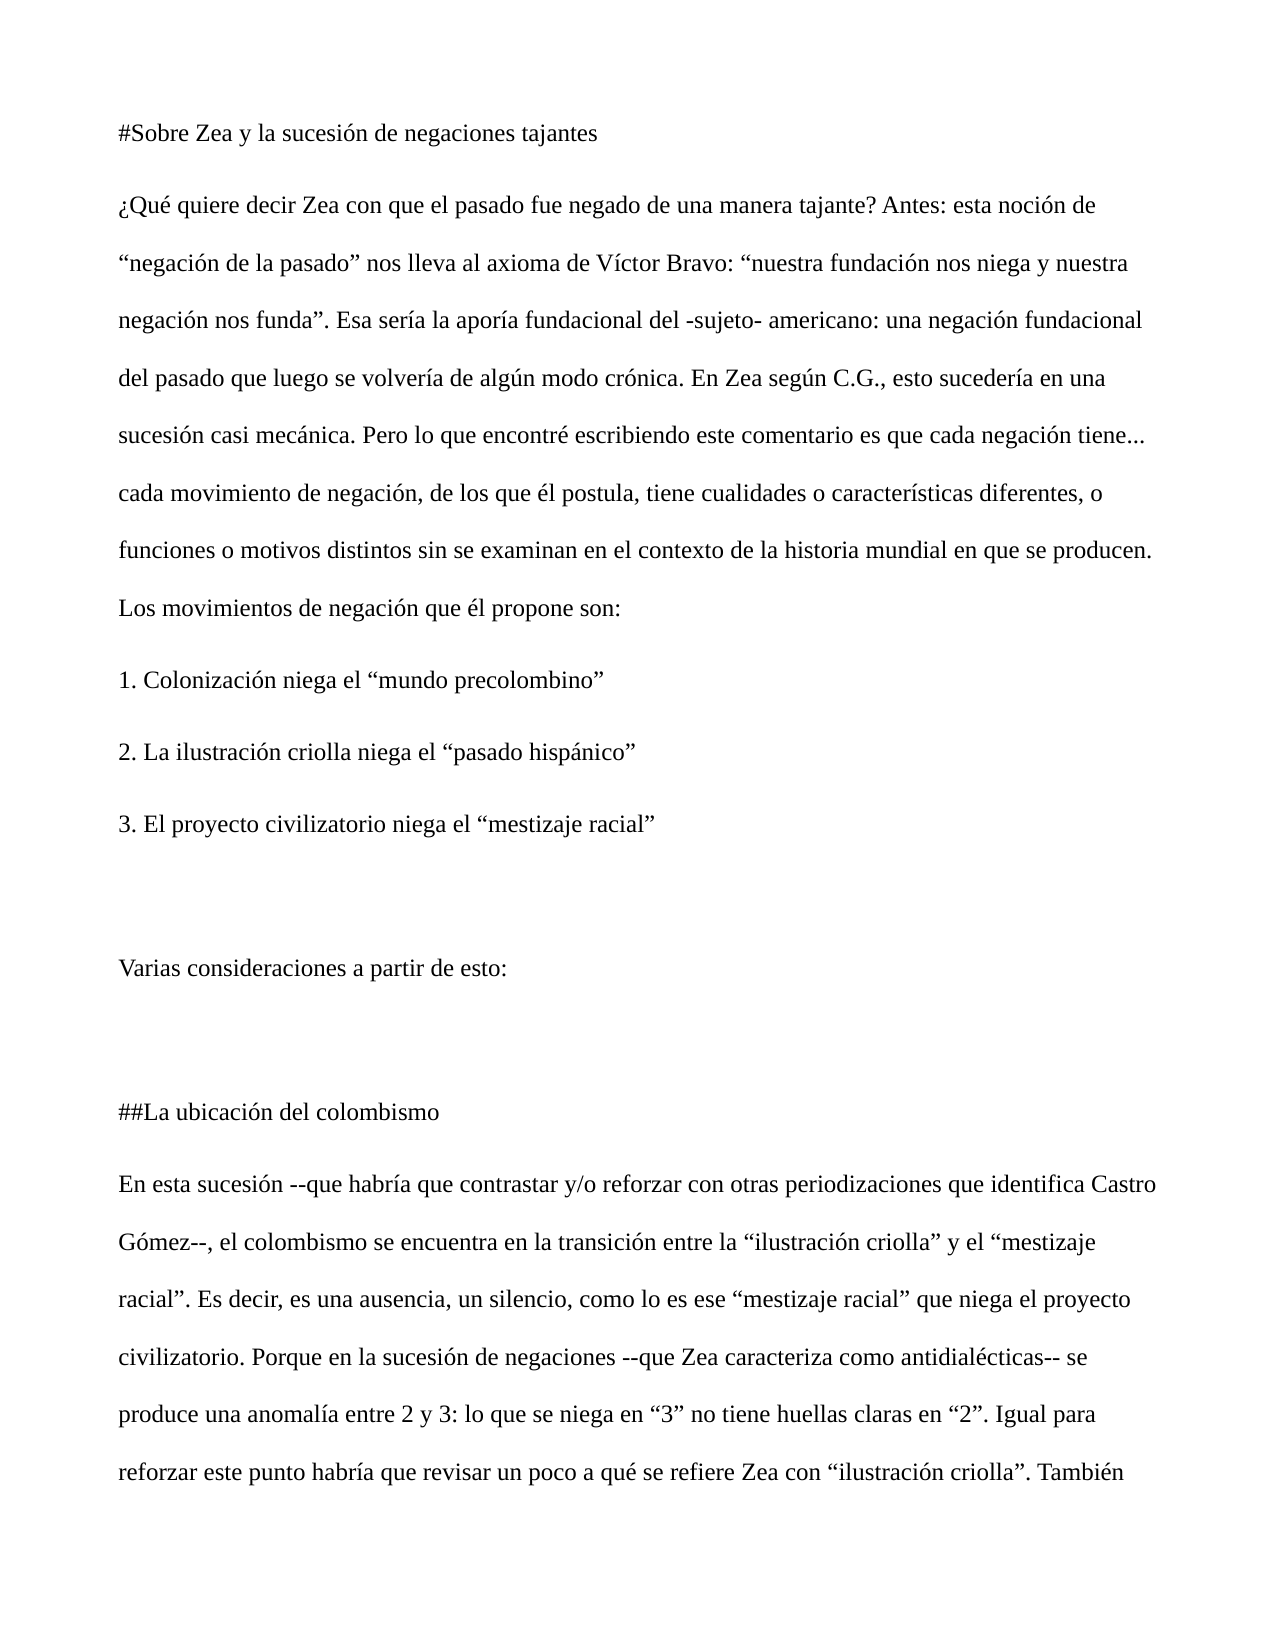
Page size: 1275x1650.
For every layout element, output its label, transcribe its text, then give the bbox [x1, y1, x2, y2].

text 3. El proyecto civilizatorio niega el “mestizaje racial” [118, 809, 1157, 838]
text Varias consideraciones a partir de esto: [118, 953, 1157, 982]
text ¿Qué quiere decir Zea con que el pasado fue negado de una manera tajante? Antes: esta noción de “negación de la pasado” nos lleva al axioma de Víctor Bravo: “nuestra fundación nos niega y nuestra negación nos funda”. Esa sería la aporía fundacional del -sujeto- americano: una negación fundacional del pasado que luego se volvería de algún modo crónica. En Zea según C.G., esto sucedería en una sucesión casi mecánica. Pero lo que encontré escribiendo este comentario es que cada negación tiene... cada movimiento de negación, de los que él postula, tiene cualidades o características diferentes, o funciones o motivos distintos sin se examinan en el contexto de la historia mundial en que se producen. Los movimientos de negación que él propone son: [118, 190, 1157, 621]
text En esta sucesión --que habría que contrastar y/o reforzar con otras periodizaciones que identifica Castro Gómez--, el colombismo se encuentra en la transición entre la “ilustración criolla” y el “mestizaje racial”. Es decir, es una ausencia, un silencio, como lo es ese “mestizaje racial” que niega el proyecto civilizatorio. Porque en la sucesión de negaciones --que Zea caracteriza como antidialécticas-- se produce una anomalía entre 2 y 3: lo que se niega en “3” no tiene huellas claras en “2”. Igual para reforzar este punto habría que revisar un poco a qué se refiere Zea con “ilustración criolla”. También [118, 1169, 1157, 1486]
text 2. La ilustración criolla niega el “pasado hispánico” [118, 737, 1157, 766]
text ##La ubicación del colombismo [118, 1097, 1157, 1126]
text 1. Colonización niega el “mundo precolombino” [118, 665, 1157, 693]
text #Sobre Zea y la sucesión de negaciones tajantes [118, 118, 1157, 147]
